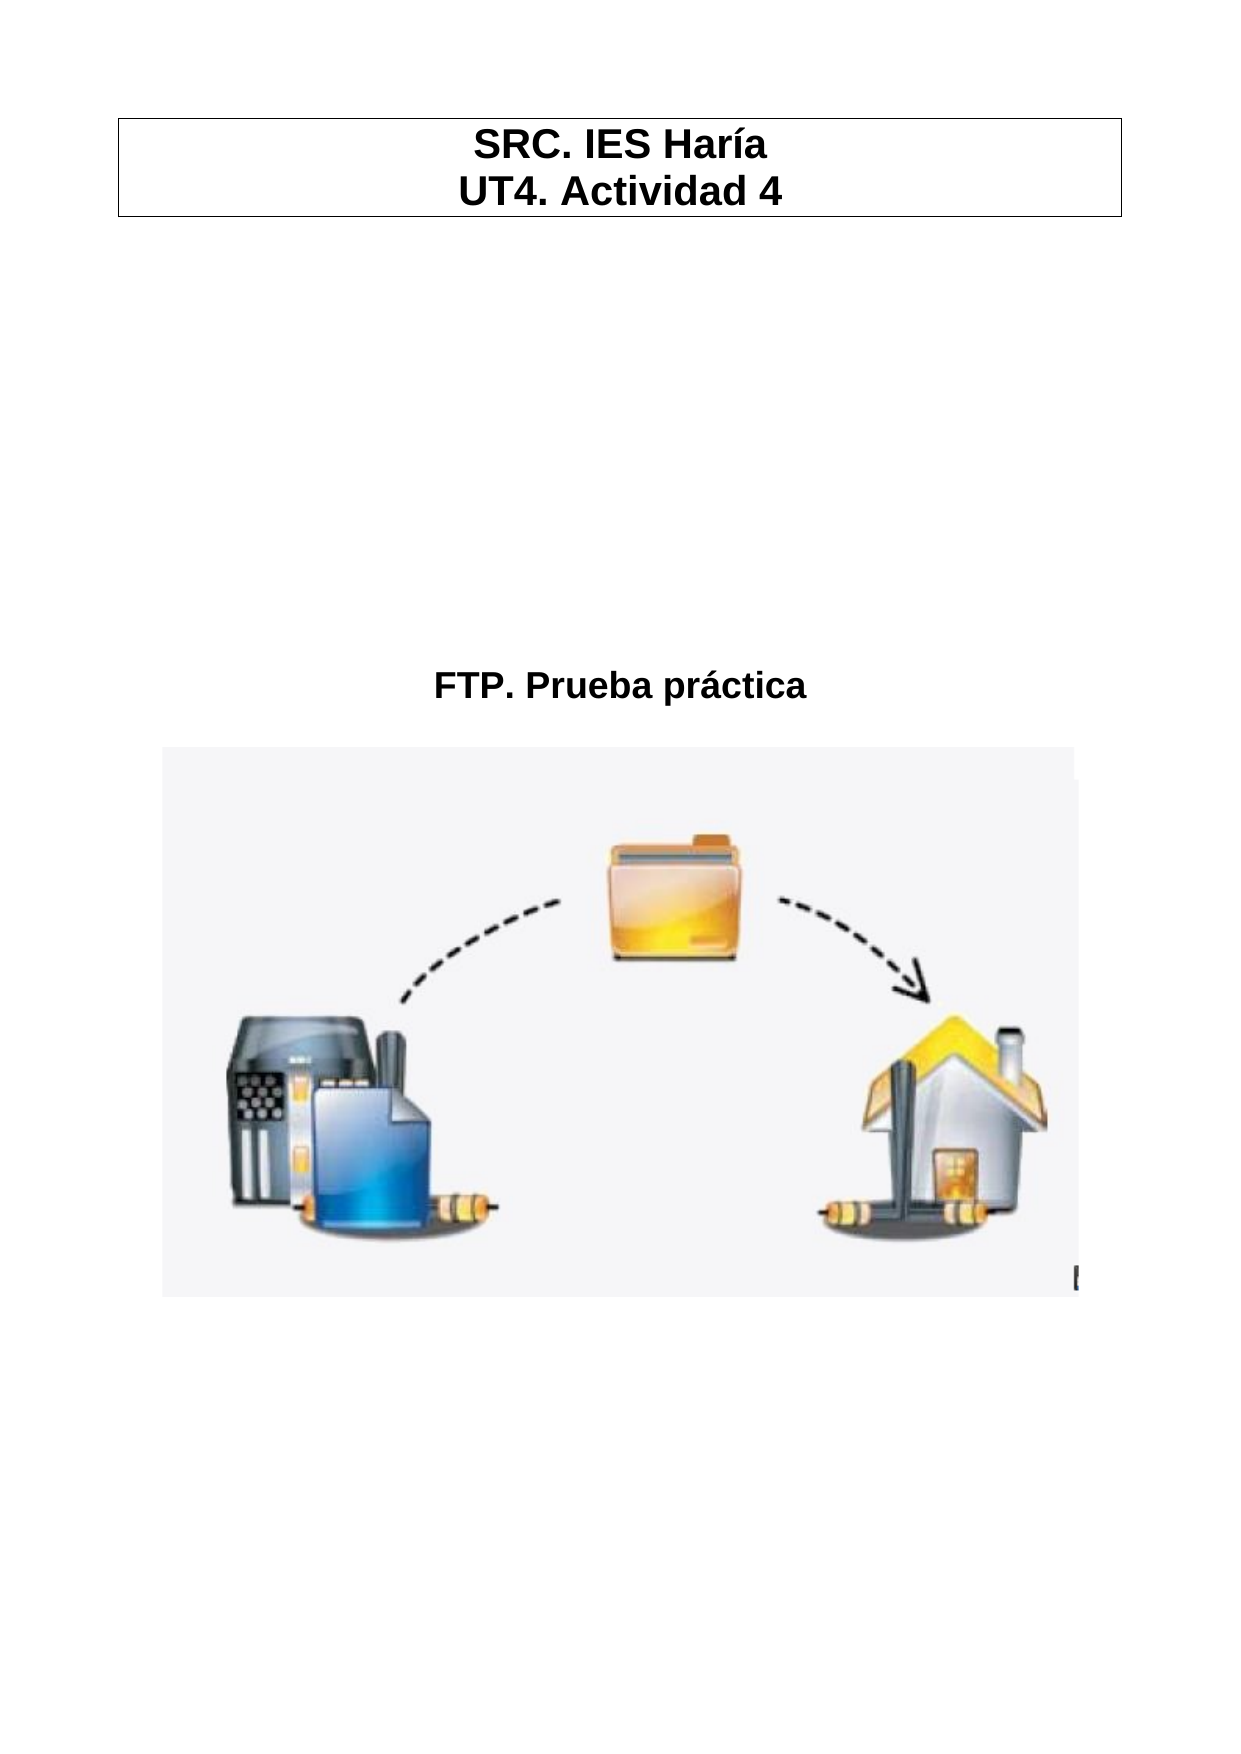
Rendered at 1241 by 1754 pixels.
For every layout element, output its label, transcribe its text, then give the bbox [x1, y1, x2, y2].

text FTP. Prueba práctica [118, 664, 1122, 706]
picture [161, 747, 1079, 1297]
text SRC. IES Haría [119, 119, 1121, 165]
text UT4. Actividad 4 [119, 165, 1121, 216]
